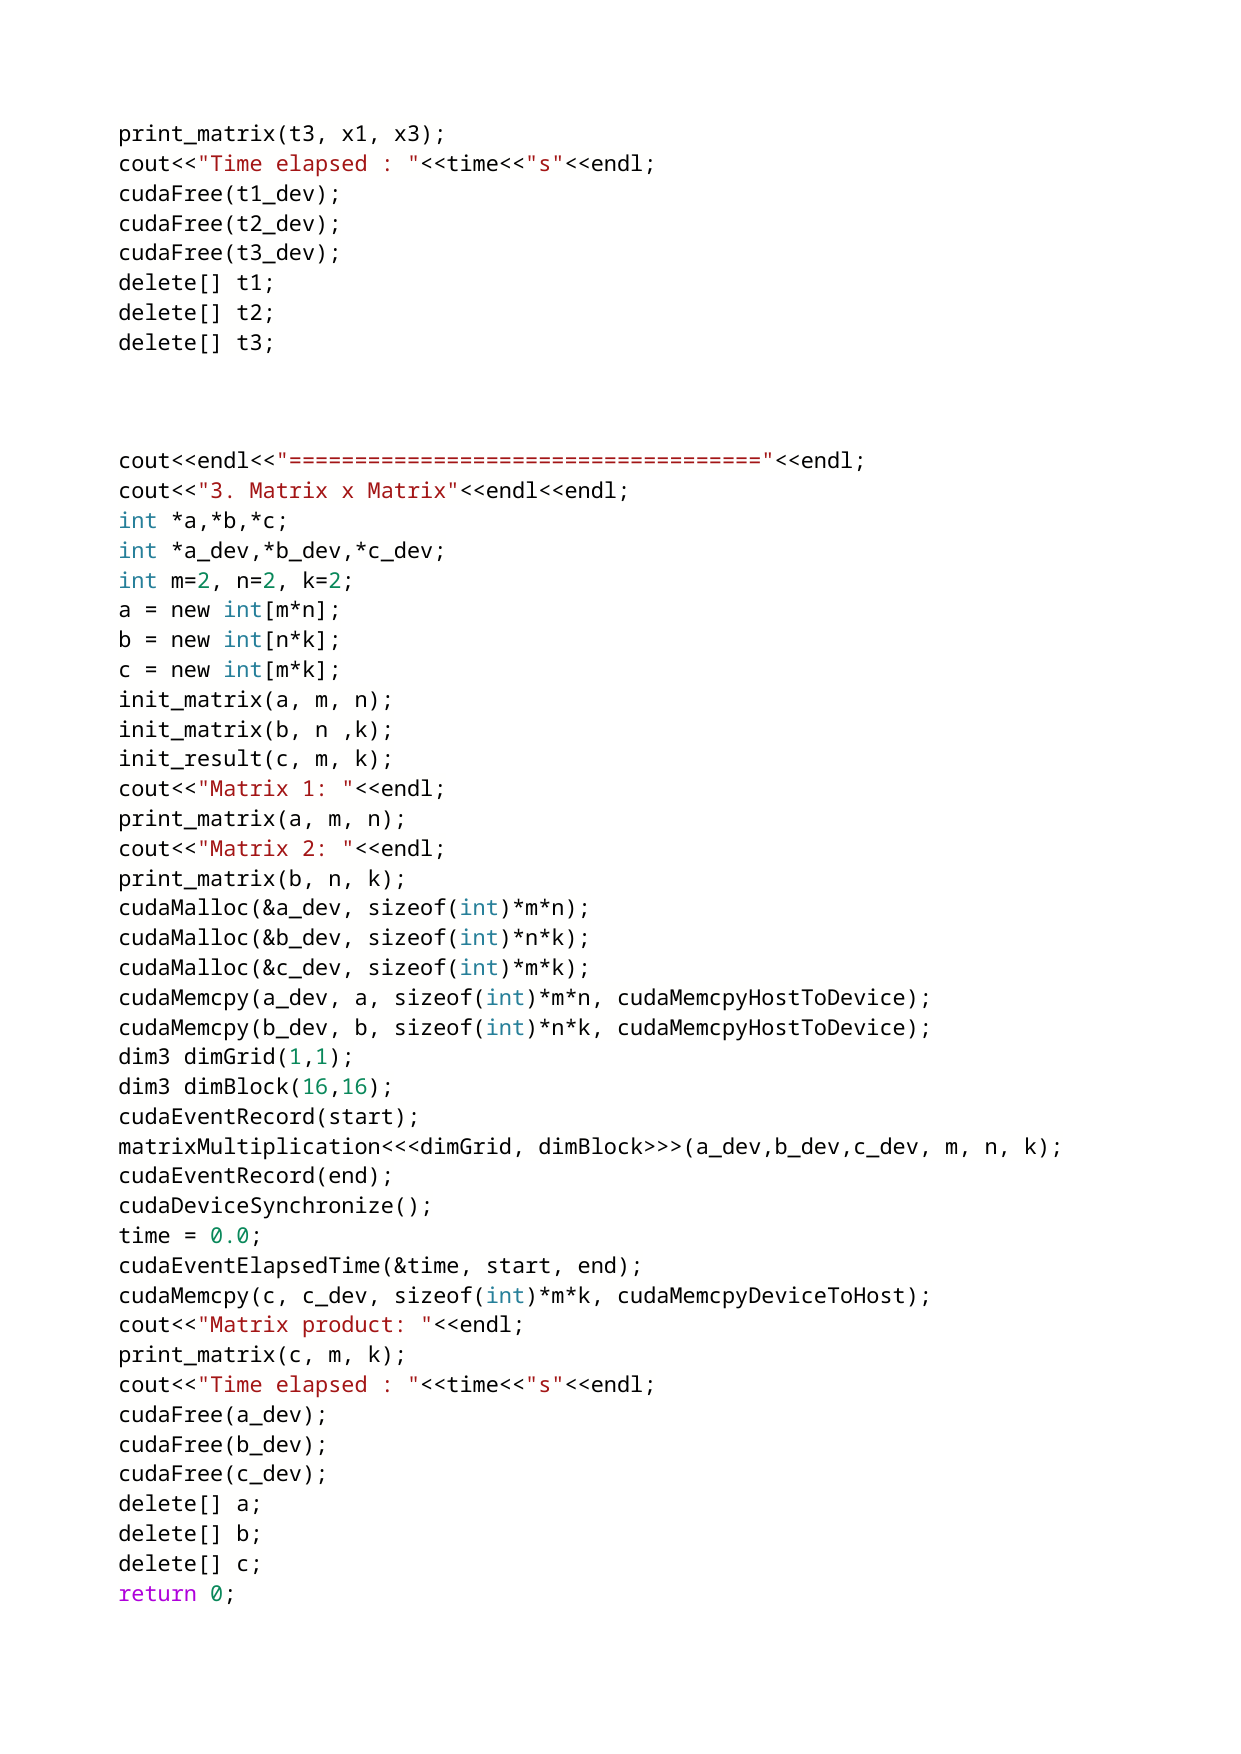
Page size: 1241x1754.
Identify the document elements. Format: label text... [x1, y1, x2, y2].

text cudaDeviceSynchronize(); [118, 1190, 1122, 1220]
text int *a_dev,*b_dev,*c_dev; [118, 535, 1122, 565]
text int m=2, n=2, k=2; [118, 565, 1122, 594]
text cout<<"3. Matrix x Matrix"<<endl<<endl; [118, 475, 1122, 505]
text cudaFree(t2_dev); [118, 207, 1122, 237]
text time = 0.0; [118, 1220, 1122, 1250]
text matrixMultiplication<<<dimGrid, dimBlock>>>(a_dev,b_dev,c_dev, m, n, k); [118, 1131, 1122, 1161]
text init_matrix(a, m, n); [118, 684, 1122, 714]
text cudaMemcpy(a_dev, a, sizeof(int)*m*n, cudaMemcpyHostToDevice); [118, 982, 1122, 1012]
text cudaEventRecord(start); [118, 1101, 1122, 1131]
text c = new int[m*k]; [118, 654, 1122, 684]
text b = new int[n*k]; [118, 624, 1122, 654]
text cudaFree(t1_dev); [118, 178, 1122, 207]
text cudaEventRecord(end); [118, 1161, 1122, 1190]
text delete[] a; [118, 1488, 1122, 1518]
text print_matrix(a, m, n); [118, 803, 1122, 833]
text cudaMalloc(&c_dev, sizeof(int)*m*k); [118, 952, 1122, 982]
text delete[] b; [118, 1518, 1122, 1548]
text cout<<"Matrix 1: "<<endl; [118, 773, 1122, 803]
text cudaFree(a_dev); [118, 1399, 1122, 1429]
text init_result(c, m, k); [118, 743, 1122, 773]
text cout<<"Matrix 2: "<<endl; [118, 833, 1122, 863]
text cout<<"Time elapsed : "<<time<<"s"<<endl; [118, 1369, 1122, 1399]
text return 0; [118, 1578, 1122, 1607]
text cout<<"Time elapsed : "<<time<<"s"<<endl; [118, 148, 1122, 178]
text dim3 dimGrid(1,1); [118, 1041, 1122, 1071]
text print_matrix(c, m, k); [118, 1339, 1122, 1369]
text cudaFree(t3_dev); [118, 237, 1122, 267]
text cudaFree(b_dev); [118, 1429, 1122, 1458]
text init_matrix(b, n ,k); [118, 714, 1122, 743]
text cudaMalloc(&a_dev, sizeof(int)*m*n); [118, 892, 1122, 922]
text delete[] c; [118, 1548, 1122, 1578]
text delete[] t2; [118, 297, 1122, 327]
text delete[] t1; [118, 267, 1122, 297]
text print_matrix(b, n, k); [118, 863, 1122, 892]
text cout<<"Matrix product: "<<endl; [118, 1309, 1122, 1339]
text a = new int[m*n]; [118, 594, 1122, 624]
text dim3 dimBlock(16,16); [118, 1071, 1122, 1101]
text cudaEventElapsedTime(&time, start, end); [118, 1250, 1122, 1280]
text cudaFree(c_dev); [118, 1458, 1122, 1488]
text cudaMemcpy(b_dev, b, sizeof(int)*n*k, cudaMemcpyHostToDevice); [118, 1012, 1122, 1041]
text cudaMemcpy(c, c_dev, sizeof(int)*m*k, cudaMemcpyDeviceToHost); [118, 1280, 1122, 1309]
text cout<<endl<<"===================================="<<endl; [118, 446, 1122, 475]
text cudaMalloc(&b_dev, sizeof(int)*n*k); [118, 922, 1122, 952]
text print_matrix(t3, x1, x3); [118, 118, 1122, 148]
text delete[] t3; [118, 327, 1122, 356]
text int *a,*b,*c; [118, 505, 1122, 535]
